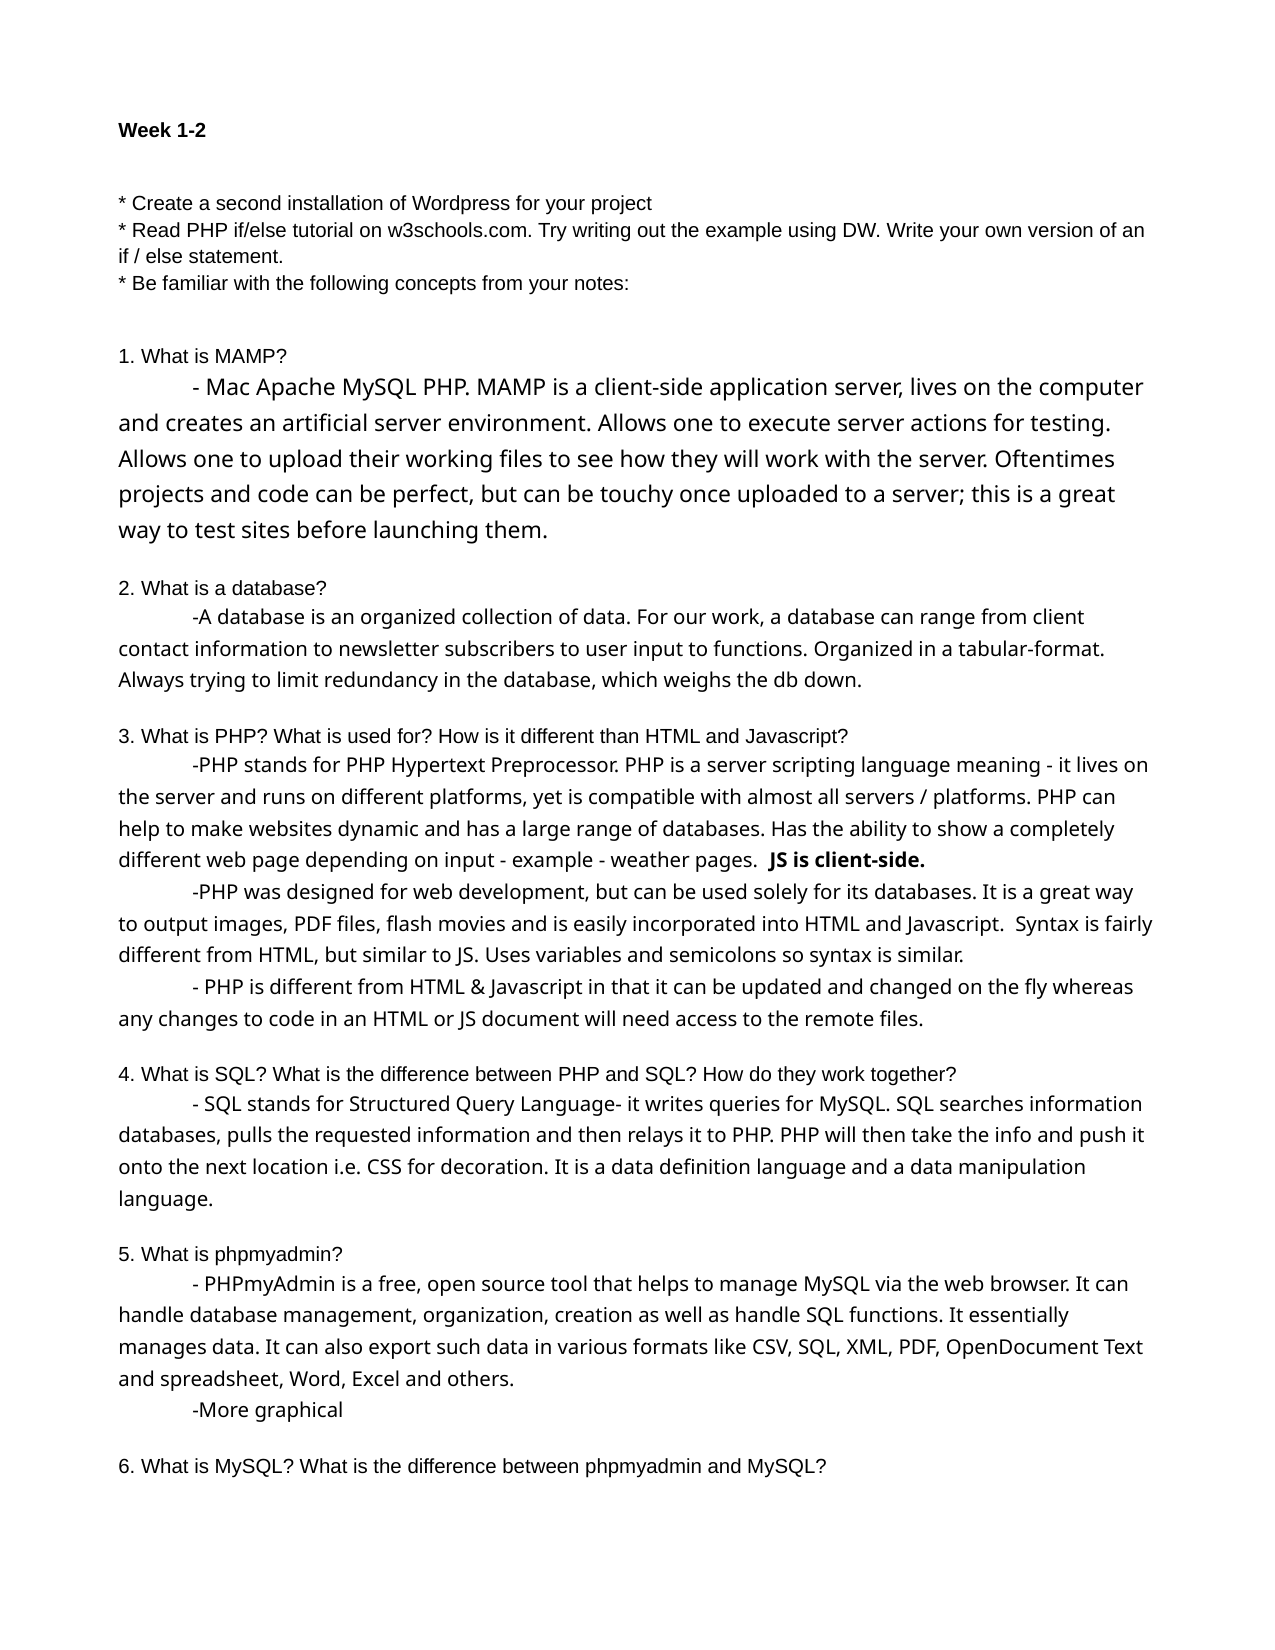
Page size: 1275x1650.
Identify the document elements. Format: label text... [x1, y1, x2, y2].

text -More graphical [118, 1396, 1157, 1424]
text * Create a second installation of Wordpress for your project [118, 191, 1157, 215]
text - SQL stands for Structured Query Language- it writes queries for MySQL. SQL searches information databases, pulls the requested information and then relays it to PHP. PHP will then take the info and push it onto the next location i.e. CSS for decoration. It is a data definition language and a data manipulation language. [118, 1089, 1157, 1212]
text Week 1-2 [118, 118, 1157, 142]
text - PHP is different from HTML & Javascript in that it can be updated and changed on the fly whereas any changes to code in an HTML or JS document will need access to the remote files. [118, 973, 1157, 1032]
text -PHP stands for PHP Hypertext Preprocessor. PHP is a server scripting language meaning - it lives on the server and runs on different platforms, yet is compatible with almost all servers / platforms. PHP can help to make websites dynamic and has a large range of databases. Has the ability to show a completely different web page depending on input - example - weather pages. JS is client-side. [118, 751, 1157, 874]
text 4. What is SQL? What is the difference between PHP and SQL? How do they work together? [118, 1063, 1157, 1086]
text 6. What is MySQL? What is the difference between phpmyadmin and MySQL? [118, 1454, 1157, 1478]
text 5. What is phpmyadmin? [118, 1243, 1157, 1266]
text 1. What is MAMP? [118, 344, 1157, 368]
text * Be familiar with the following concepts from your notes: [118, 271, 1157, 295]
text - Mac Apache MySQL PHP. MAMP is a client-side application server, lives on the computer and creates an artificial server environment. Allows one to execute server actions for testing. Allows one to upload their working files to see how they will work with the server. Oftentimes projects and code can be perfect, but can be touchy once uploaded to a server; this is a great way to test sites before launching them. [118, 371, 1157, 545]
text 2. What is a database? [118, 576, 1157, 599]
text -PHP was designed for web development, but can be used solely for its databases. It is a great way to output images, PDF files, flash movies and is easily incorporated into HTML and Javascript. Syntax is fairly different from HTML, but similar to JS. Uses variables and semicolons so syntax is similar. [118, 878, 1157, 969]
text * Read PHP if/else tutorial on w3schools.com. Try writing out the example using DW. Write your own version of an if / else statement. [118, 218, 1157, 268]
text - PHPmyAdmin is a free, open source tool that helps to manage MySQL via the web browser. It can handle database management, organization, creation as well as handle SQL functions. It essentially manages data. It can also export such data in various formats like CSV, SQL, XML, PDF, OpenDocument Text and spreadsheet, Word, Excel and others. [118, 1269, 1157, 1392]
text 3. What is PHP? What is used for? How is it different than HTML and Javascript? [118, 724, 1157, 748]
text -A database is an organized collection of data. For our work, a database can range from client contact information to newsletter subscribers to user input to functions. Organized in a tabular-format. Always trying to limit redundancy in the database, which weighs the db down. [118, 603, 1157, 694]
